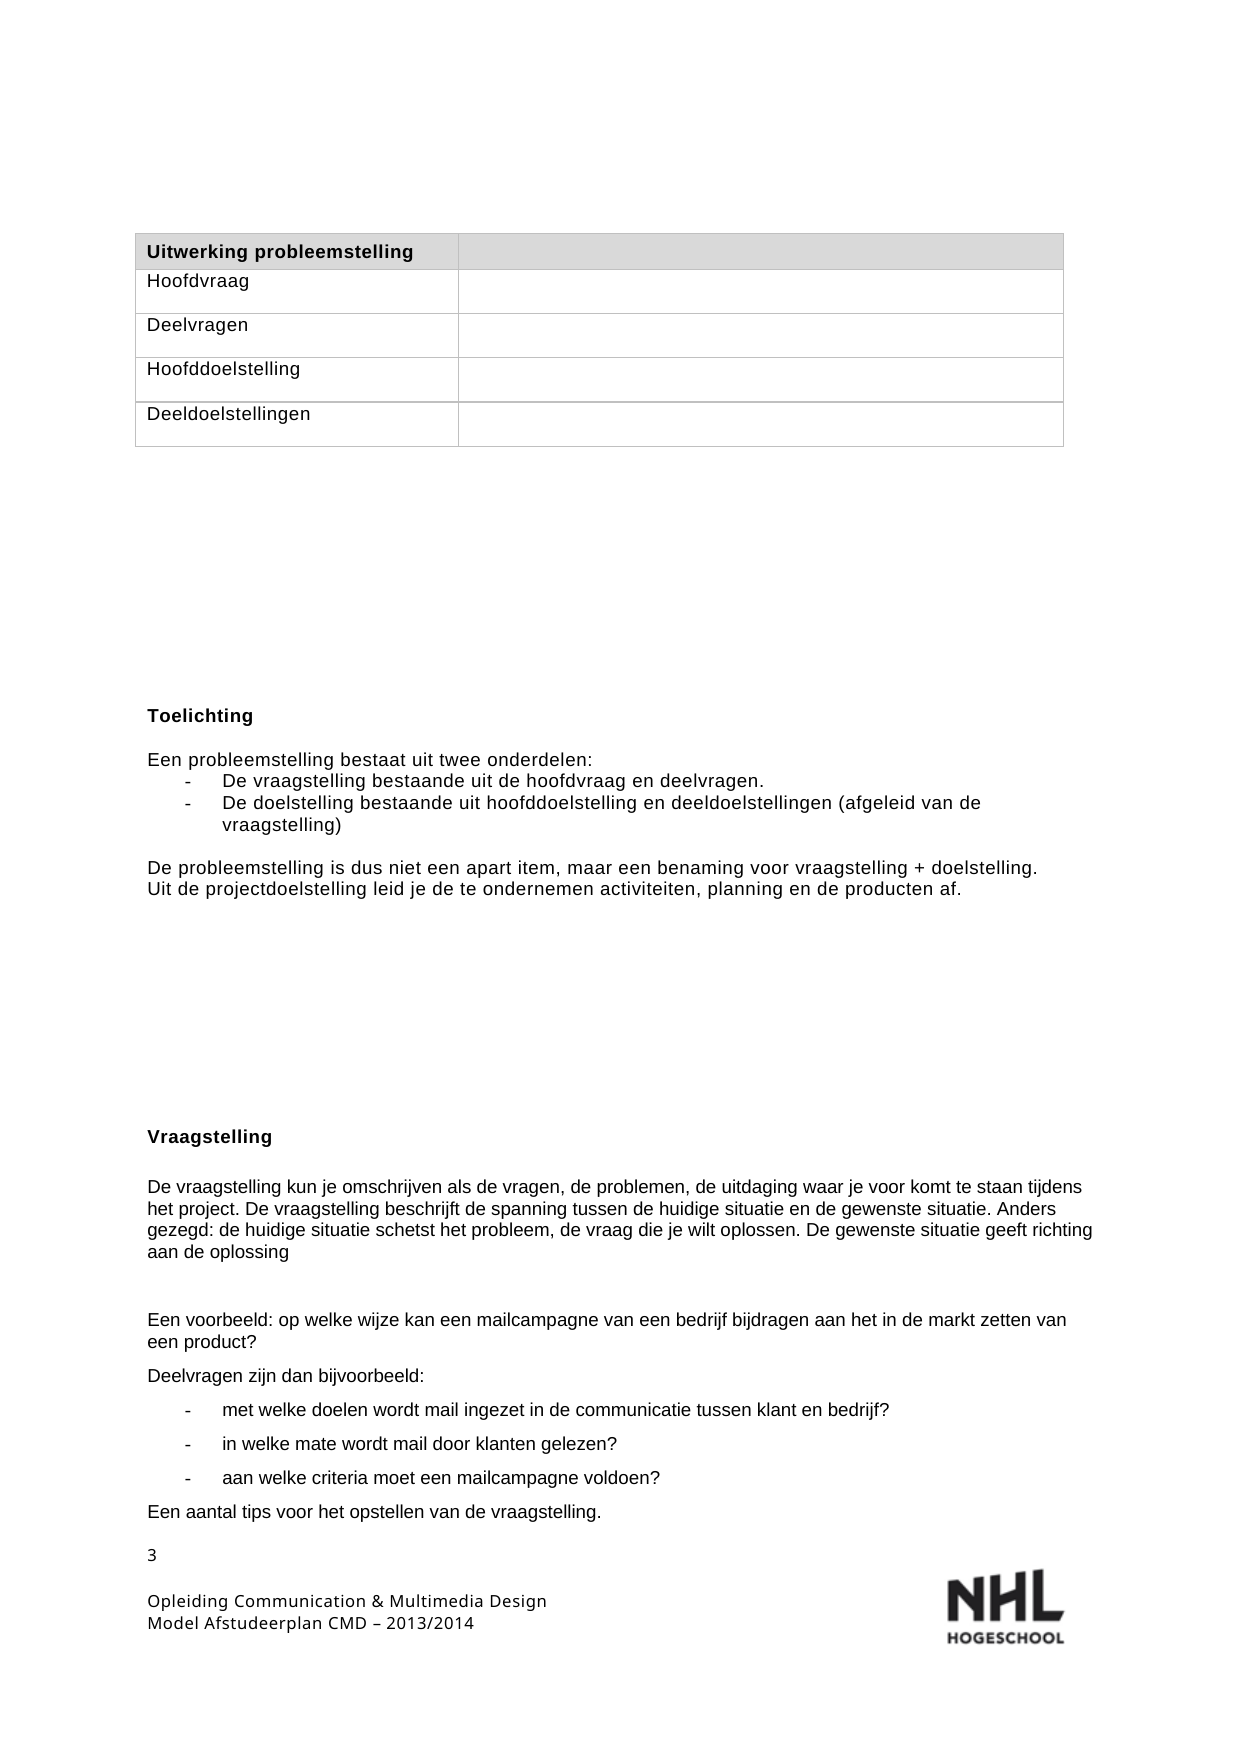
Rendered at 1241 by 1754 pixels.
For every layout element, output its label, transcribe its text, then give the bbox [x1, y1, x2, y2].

text Toelichting [147, 705, 1093, 727]
picture [943, 1564, 1067, 1647]
table_cell Hoofddoelstelling [136, 358, 458, 401]
list in welke mate wordt mail door klanten gelezen? [184, 1433, 1093, 1454]
text Deelvragen zijn dan bijvoorbeeld: [147, 1364, 1093, 1386]
list De vraagstelling bestaande uit de hoofdvraag en deelvragen. [184, 770, 1093, 792]
table_header Uitwerking probleemstelling [136, 234, 458, 269]
text Uit de projectdoelstelling leid je de te ondernemen activiteiten, planning en de producten af. [147, 878, 1093, 899]
text De vraagstelling kun je omschrijven als de vragen, de problemen, de uitdaging waar je voor komt te staan tijdens het project. De vraagstelling beschrijft de spanning tussen de huidige situatie en de gewenste situatie. Anders gezegd: de huidige situatie schetst het probleem, de vraag die je wilt oplossen. De gewenste situatie geeft richting aan de oplossing [147, 1176, 1093, 1262]
table_cell [459, 314, 1063, 357]
table_cell [459, 358, 1063, 401]
list De doelstelling bestaande uit hoofddoelstelling en deeldoelstellingen (afgeleid van de vraagstelling) [184, 792, 1093, 835]
list aan welke criteria moet een mailcampagne voldoen? [184, 1467, 1093, 1488]
table_header [459, 234, 1063, 269]
table_cell Deelvragen [136, 314, 458, 357]
text Een aantal tips voor het opstellen van de vraagstelling. [147, 1501, 1093, 1523]
table_cell [459, 270, 1063, 313]
text Een voorbeeld: op welke wijze kan een mailcampagne van een bedrijf bijdragen aan het in de markt zetten van een product? [147, 1309, 1093, 1352]
table_cell Hoofdvraag [136, 270, 458, 313]
text Een probleemstelling bestaat uit twee onderdelen: [147, 748, 1093, 770]
subtitle Vraagstelling [147, 1126, 1093, 1147]
list met welke doelen wordt mail ingezet in de communicatie tussen klant en bedrijf? [184, 1398, 1093, 1420]
table_cell [459, 403, 1063, 446]
text De probleemstelling is dus niet een apart item, maar een benaming voor vraagstelling + doelstelling. [147, 856, 1093, 878]
table_cell Deeldoelstellingen [136, 403, 458, 446]
